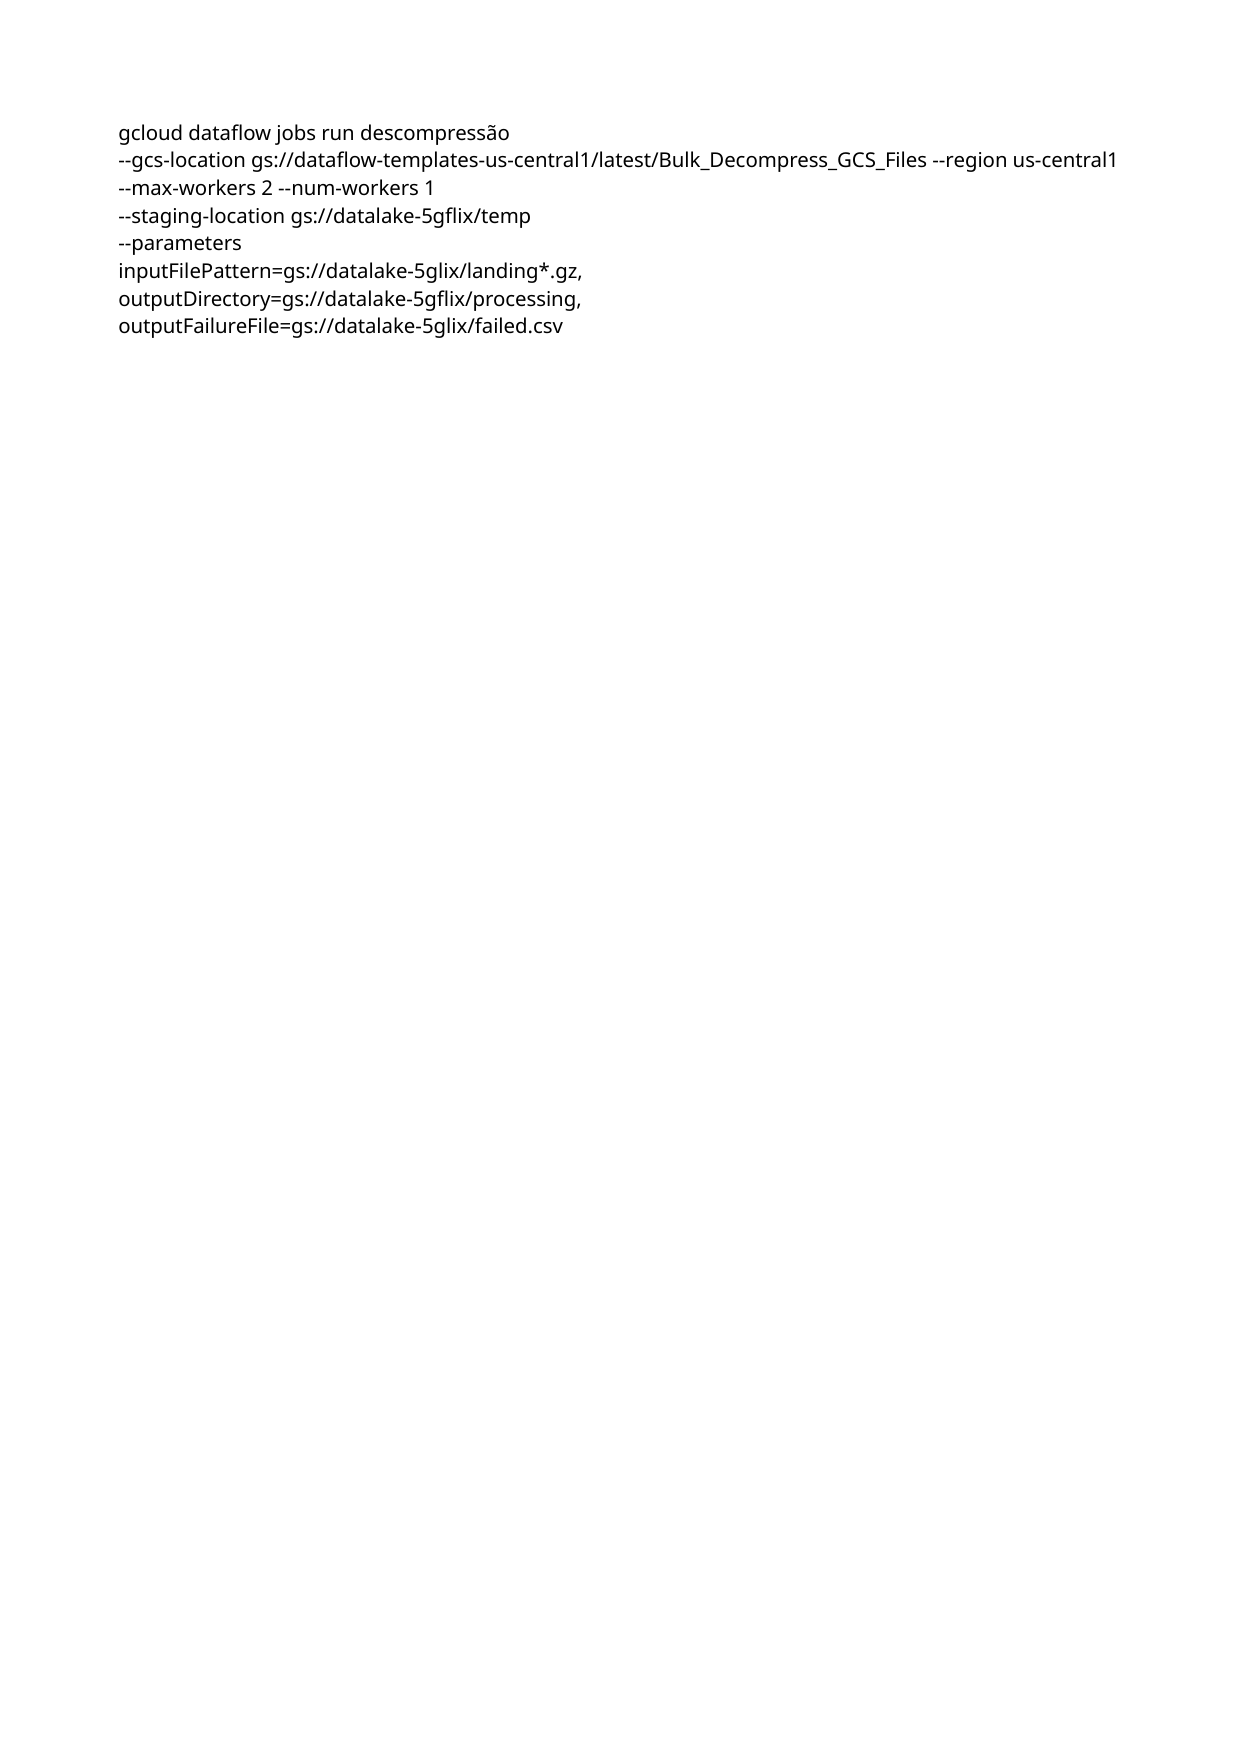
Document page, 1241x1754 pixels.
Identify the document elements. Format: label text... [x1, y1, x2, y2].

text inputFilePattern=gs://datalake-5glix/landing*.gz, [118, 257, 1122, 284]
text --gcs-location gs://dataflow-templates-us-central1/latest/Bulk_Decompress_GCS_Files --region us-central1 [118, 146, 1122, 173]
text outputFailureFile=gs://datalake-5glix/failed.csv [118, 312, 1122, 340]
text --max-workers 2 --num-workers 1 [118, 173, 1122, 201]
text gcloud dataflow jobs run descompressão [118, 118, 1122, 146]
text outputDirectory=gs://datalake-5gflix/processing, [118, 284, 1122, 312]
text --parameters [118, 229, 1122, 257]
text --staging-location gs://datalake-5gflix/temp [118, 201, 1122, 229]
